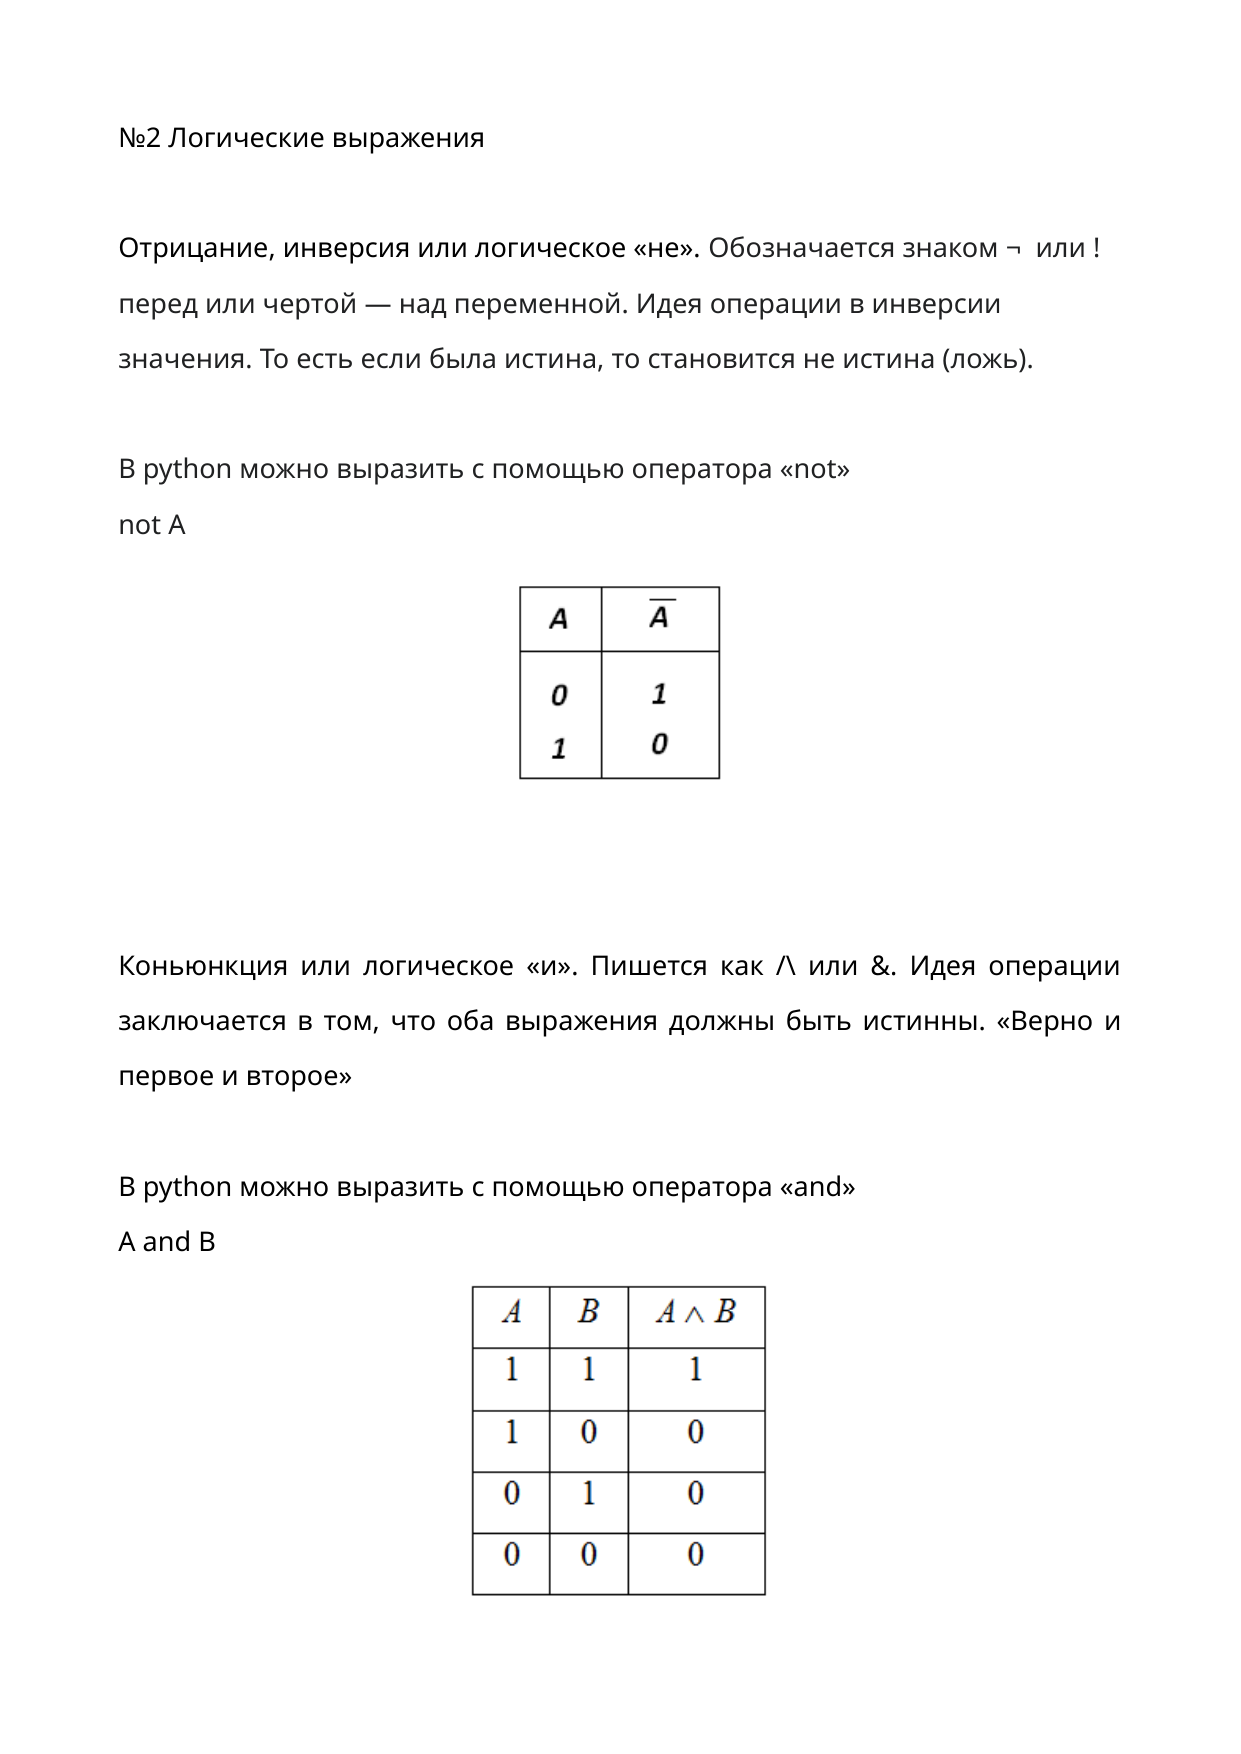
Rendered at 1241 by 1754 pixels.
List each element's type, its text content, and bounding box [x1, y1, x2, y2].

text В python можно выразить с помощью оператора «not» [118, 450, 1122, 487]
picture [482, 560, 758, 817]
text В python можно выразить с помощью оператора «and» [118, 1167, 1122, 1204]
text A and B [118, 1222, 1122, 1259]
text not A [118, 505, 1122, 542]
picture [467, 1277, 774, 1602]
text №2 Логические выражения [118, 118, 1122, 155]
text Коньюнкция или логическое «и». Пишется как /\ или &. Идея операции заключается в том, что оба выражения должны быть истинны. «Верно и первое и второе» [118, 946, 1122, 1093]
text Отрицание, инверсия или логическое «не». Обозначается знаком ¬ или ! перед или чертой — над переменной. Идея операции в инверсии значения. То есть если была истина, то становится не истина (ложь). [118, 229, 1122, 376]
